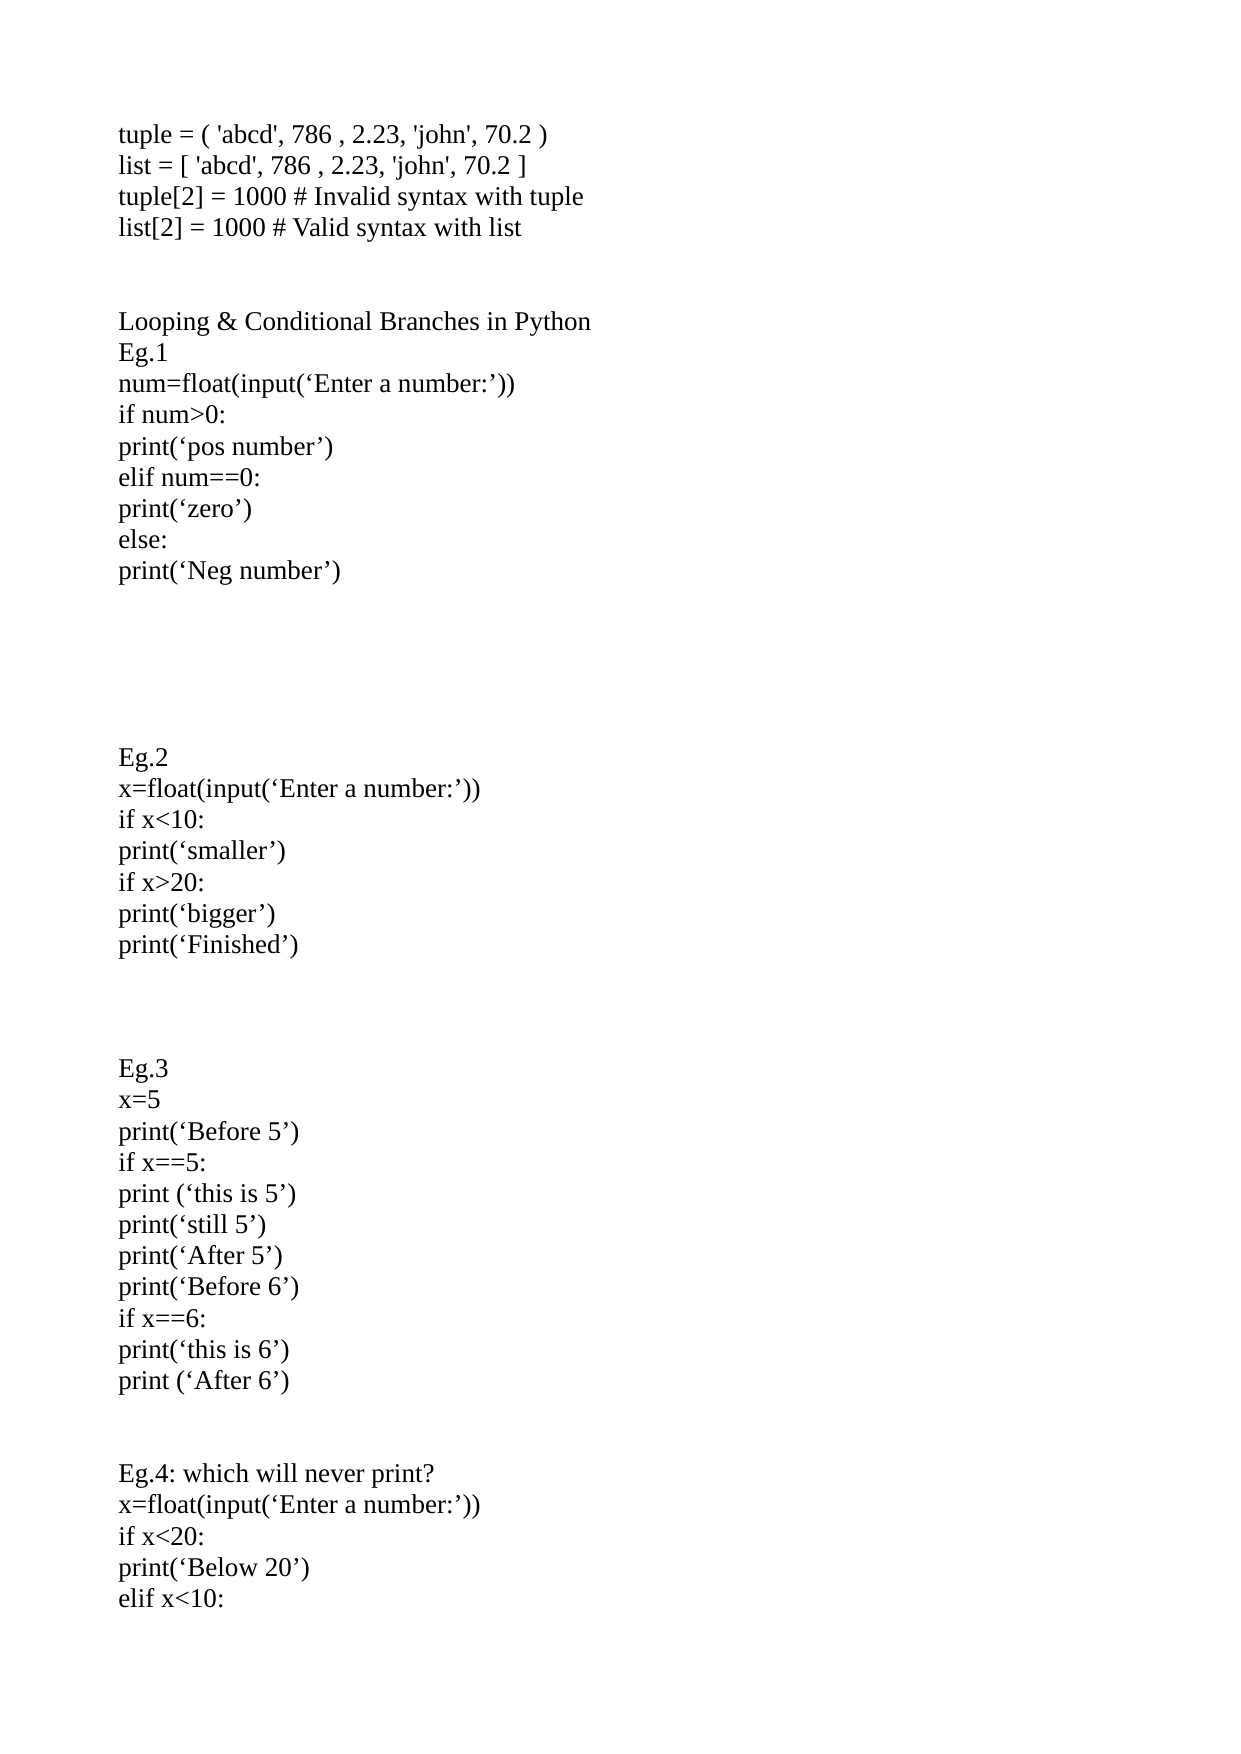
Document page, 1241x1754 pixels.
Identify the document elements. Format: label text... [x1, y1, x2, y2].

text tuple[2] = 1000 # Invalid syntax with tuple [118, 180, 1122, 212]
text Eg.3 [118, 1052, 1122, 1084]
text print(‘Before 5’) [118, 1115, 1122, 1146]
text print(‘zero’) [118, 492, 1122, 523]
text if x<20: [118, 1520, 1122, 1551]
text x=float(input(‘Enter a number:’)) [118, 772, 1122, 803]
text print(‘still 5’) [118, 1208, 1122, 1239]
text list[2] = 1000 # Valid syntax with list [118, 212, 1122, 243]
text if x<10: [118, 803, 1122, 834]
text print(‘this is 6’) [118, 1333, 1122, 1364]
text list = [ 'abcd', 786 , 2.23, 'john', 70.2 ] [118, 149, 1122, 180]
text tuple = ( 'abcd', 786 , 2.23, 'john', 70.2 ) [118, 118, 1122, 149]
text if x==6: [118, 1302, 1122, 1333]
text print(‘Finished’) [118, 928, 1122, 959]
text elif x<10: [118, 1582, 1122, 1613]
text elif num==0: [118, 461, 1122, 492]
text if x==5: [118, 1146, 1122, 1177]
text print(‘Neg number’) [118, 554, 1122, 585]
text print(‘pos number’) [118, 429, 1122, 461]
text print(‘smaller’) [118, 834, 1122, 866]
text if num>0: [118, 398, 1122, 429]
text if x>20: [118, 866, 1122, 897]
text print(‘Below 20’) [118, 1551, 1122, 1582]
text print (‘this is 5’) [118, 1177, 1122, 1208]
text Eg.4: which will never print? [118, 1457, 1122, 1488]
text x=float(input(‘Enter a number:’)) [118, 1488, 1122, 1520]
text print(‘After 5’) [118, 1239, 1122, 1271]
text print(‘bigger’) [118, 897, 1122, 928]
text Looping & Conditional Branches in Python [118, 305, 1122, 336]
text else: [118, 523, 1122, 554]
text Eg.2 [118, 741, 1122, 772]
text Eg.1 [118, 336, 1122, 367]
text print(‘Before 6’) [118, 1271, 1122, 1302]
text x=5 [118, 1084, 1122, 1115]
text num=float(input(‘Enter a number:’)) [118, 367, 1122, 398]
text print (‘After 6’) [118, 1364, 1122, 1395]
